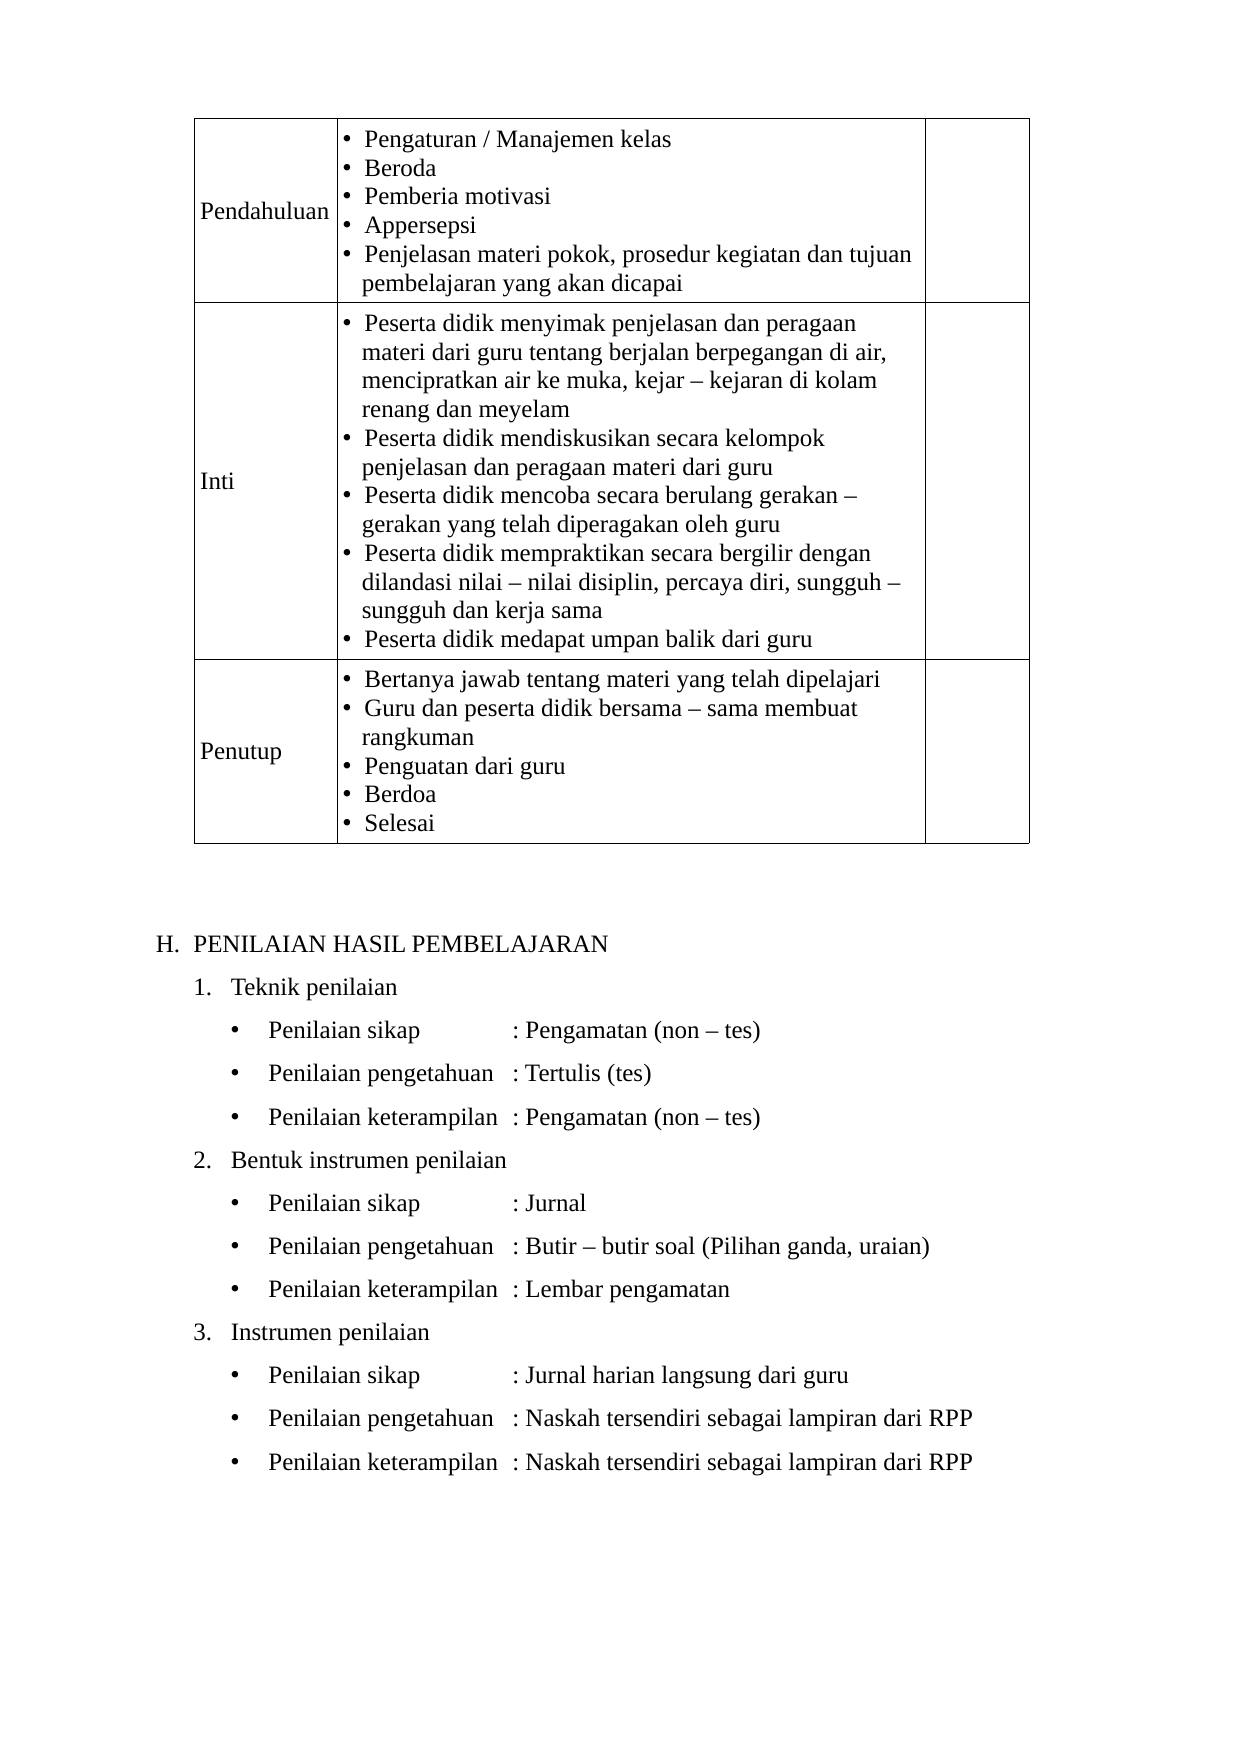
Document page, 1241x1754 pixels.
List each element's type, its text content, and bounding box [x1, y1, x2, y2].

list Bentuk instrumen penilaian [193, 1145, 1122, 1173]
table_cell Penutup [195, 660, 337, 843]
list Penilaian sikap : Jurnal [231, 1188, 1122, 1217]
list Penilaian keterampilan : Lembar pengamatan [231, 1274, 1122, 1303]
table_cell Inti [195, 303, 337, 659]
table_cell Bertanya jawab tentang materi yang telah dipelajari Guru dan peserta didik bersama – sama membuat rangkuman Penguatan dari guru Berdoa Selesai [338, 660, 925, 843]
list Penilaian pengetahuan : Naskah tersendiri sebagai lampiran dari RPP [231, 1403, 1122, 1432]
list Instrumen penilaian [193, 1317, 1122, 1346]
list PENILAIAN HASIL PEMBELAJARAN [156, 929, 1122, 958]
table_cell Pengaturan / Manajemen kelas Beroda Pemberia motivasi Appersepsi Penjelasan materi pokok, prosedur kegiatan dan tujuan pembelajaran yang akan dicapai [338, 119, 925, 302]
table_cell Pendahuluan [195, 119, 337, 302]
table_cell Peserta didik menyimak penjelasan dan peragaan materi dari guru tentang berjalan berpegangan di air, mencipratkan air ke muka, kejar – kejaran di kolam renang dan meyelam Peserta didik mendiskusikan secara kelompok penjelasan dan peragaan materi dari guru Peserta didik mencoba secara berulang gerakan – gerakan yang telah diperagakan oleh guru Peserta didik mempraktikan secara bergilir dengan dilandasi nilai – nilai disiplin, percaya diri, sungguh – sungguh dan kerja sama Peserta didik medapat umpan balik dari guru [338, 303, 925, 659]
list Penilaian keterampilan : Naskah tersendiri sebagai lampiran dari RPP [231, 1447, 1122, 1475]
table_cell [926, 660, 1029, 843]
list Penilaian pengetahuan : Tertulis (tes) [231, 1058, 1122, 1087]
list Penilaian keterampilan : Pengamatan (non – tes) [231, 1102, 1122, 1130]
list Penilaian sikap : Jurnal harian langsung dari guru [231, 1360, 1122, 1389]
table_cell [926, 119, 1029, 302]
table_cell [926, 303, 1029, 659]
list Teknik penilaian [193, 972, 1122, 1001]
list Penilaian sikap : Pengamatan (non – tes) [231, 1015, 1122, 1044]
list Penilaian pengetahuan : Butir – butir soal (Pilihan ganda, uraian) [231, 1231, 1122, 1260]
